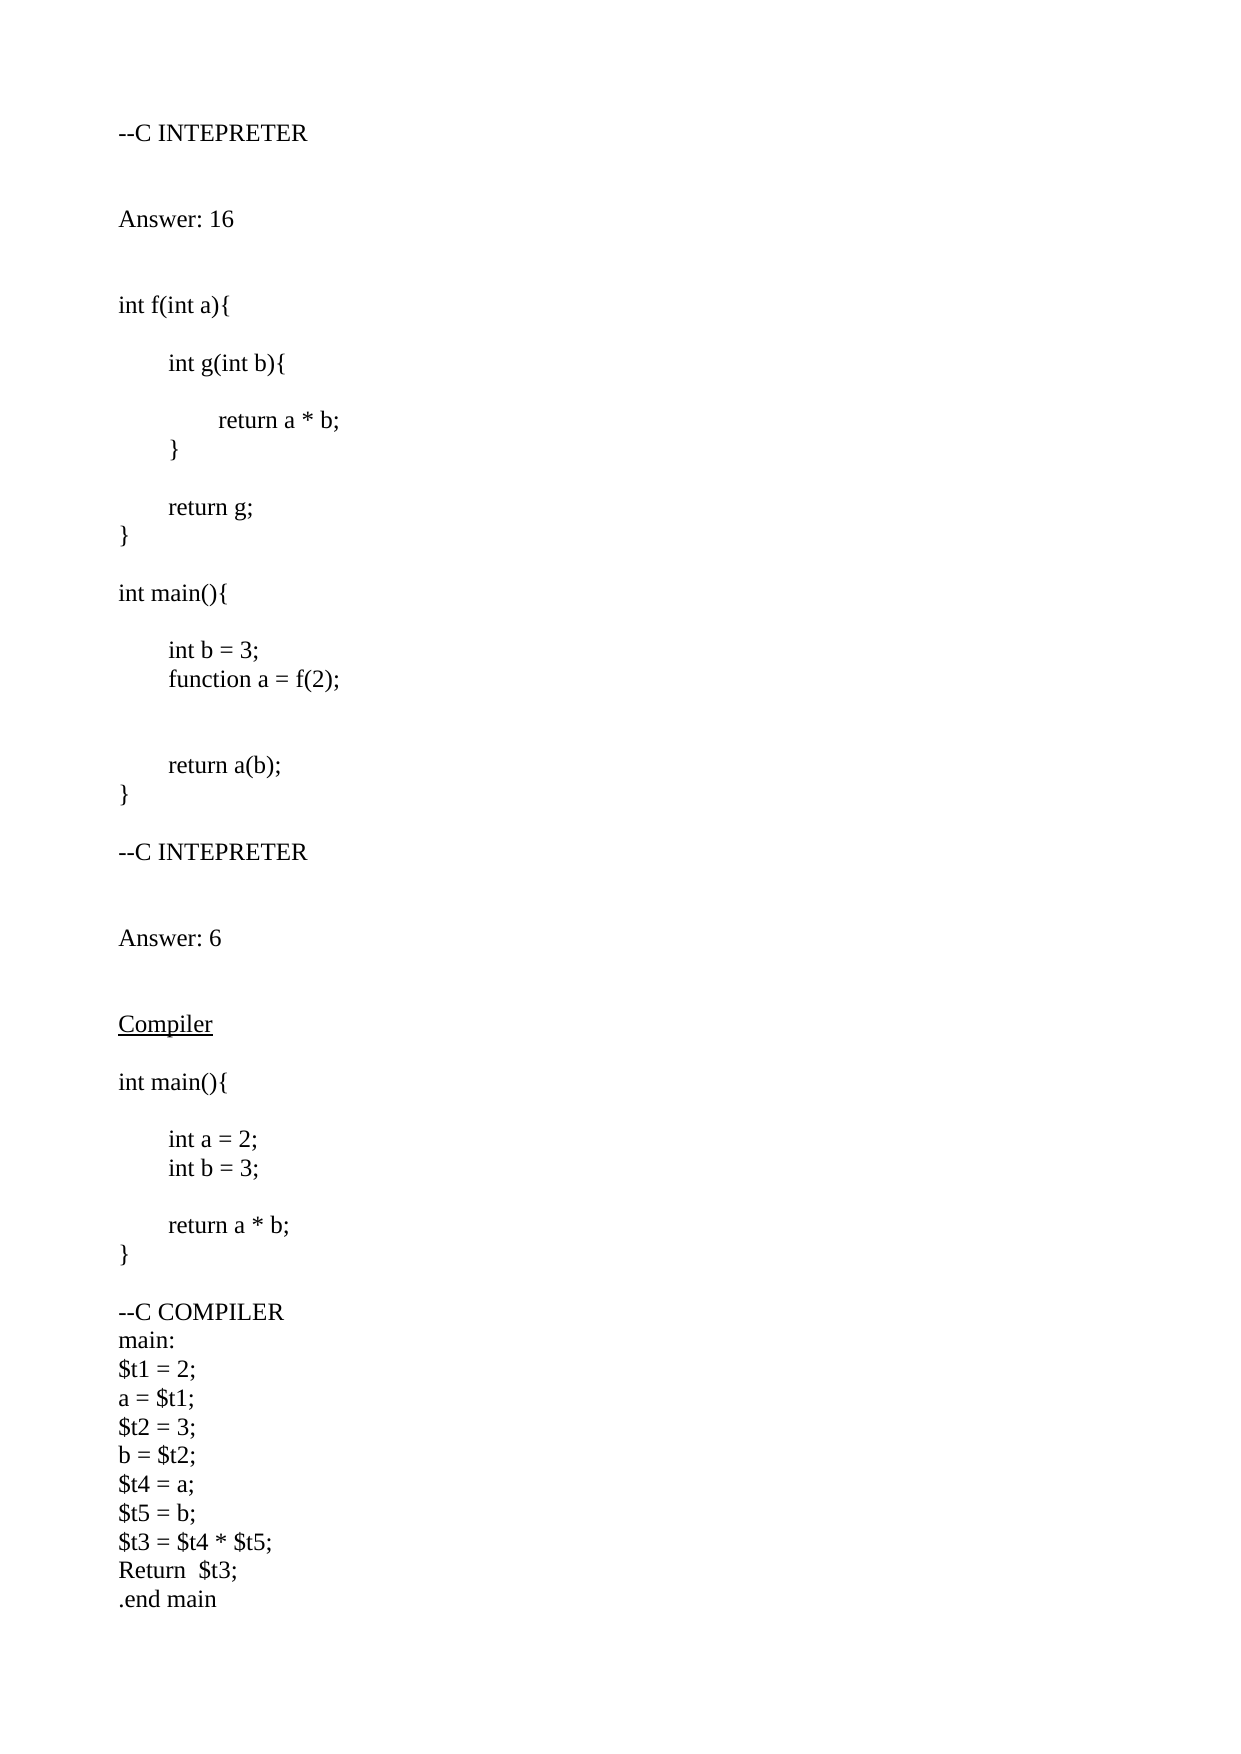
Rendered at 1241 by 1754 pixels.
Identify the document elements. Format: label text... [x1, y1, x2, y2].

text $t3 = $t4 * $t5; [118, 1527, 1122, 1556]
text int main(){ [118, 1067, 1122, 1096]
text $t5 = b; [118, 1498, 1122, 1527]
text int main(){ [118, 578, 1122, 607]
text main: [118, 1326, 1122, 1354]
text int f(int a){ [118, 291, 1122, 319]
text .end main [118, 1584, 1122, 1613]
text function a = f(2); [118, 664, 1122, 693]
text a = $t1; [118, 1383, 1122, 1412]
text --C INTEPRETER [118, 118, 1122, 147]
text int a = 2; [118, 1124, 1122, 1153]
text } [118, 521, 1122, 549]
text } [118, 779, 1122, 808]
text $t4 = a; [118, 1469, 1122, 1498]
text $t1 = 2; [118, 1354, 1122, 1383]
text return a(b); [118, 751, 1122, 779]
text --C INTEPRETER [118, 837, 1122, 866]
text Compiler [118, 1009, 1122, 1038]
text Return $t3; [118, 1556, 1122, 1584]
text --C COMPILER [118, 1297, 1122, 1326]
text } [118, 1239, 1122, 1268]
text int b = 3; [118, 1153, 1122, 1182]
text return g; [118, 492, 1122, 521]
text return a * b; [118, 406, 1122, 434]
text b = $t2; [118, 1441, 1122, 1469]
text int b = 3; [118, 636, 1122, 664]
text } [118, 434, 1122, 463]
text Answer: 16 [118, 204, 1122, 233]
text return a * b; [118, 1211, 1122, 1239]
text int g(int b){ [118, 348, 1122, 377]
text Answer: 6 [118, 923, 1122, 952]
text $t2 = 3; [118, 1412, 1122, 1441]
